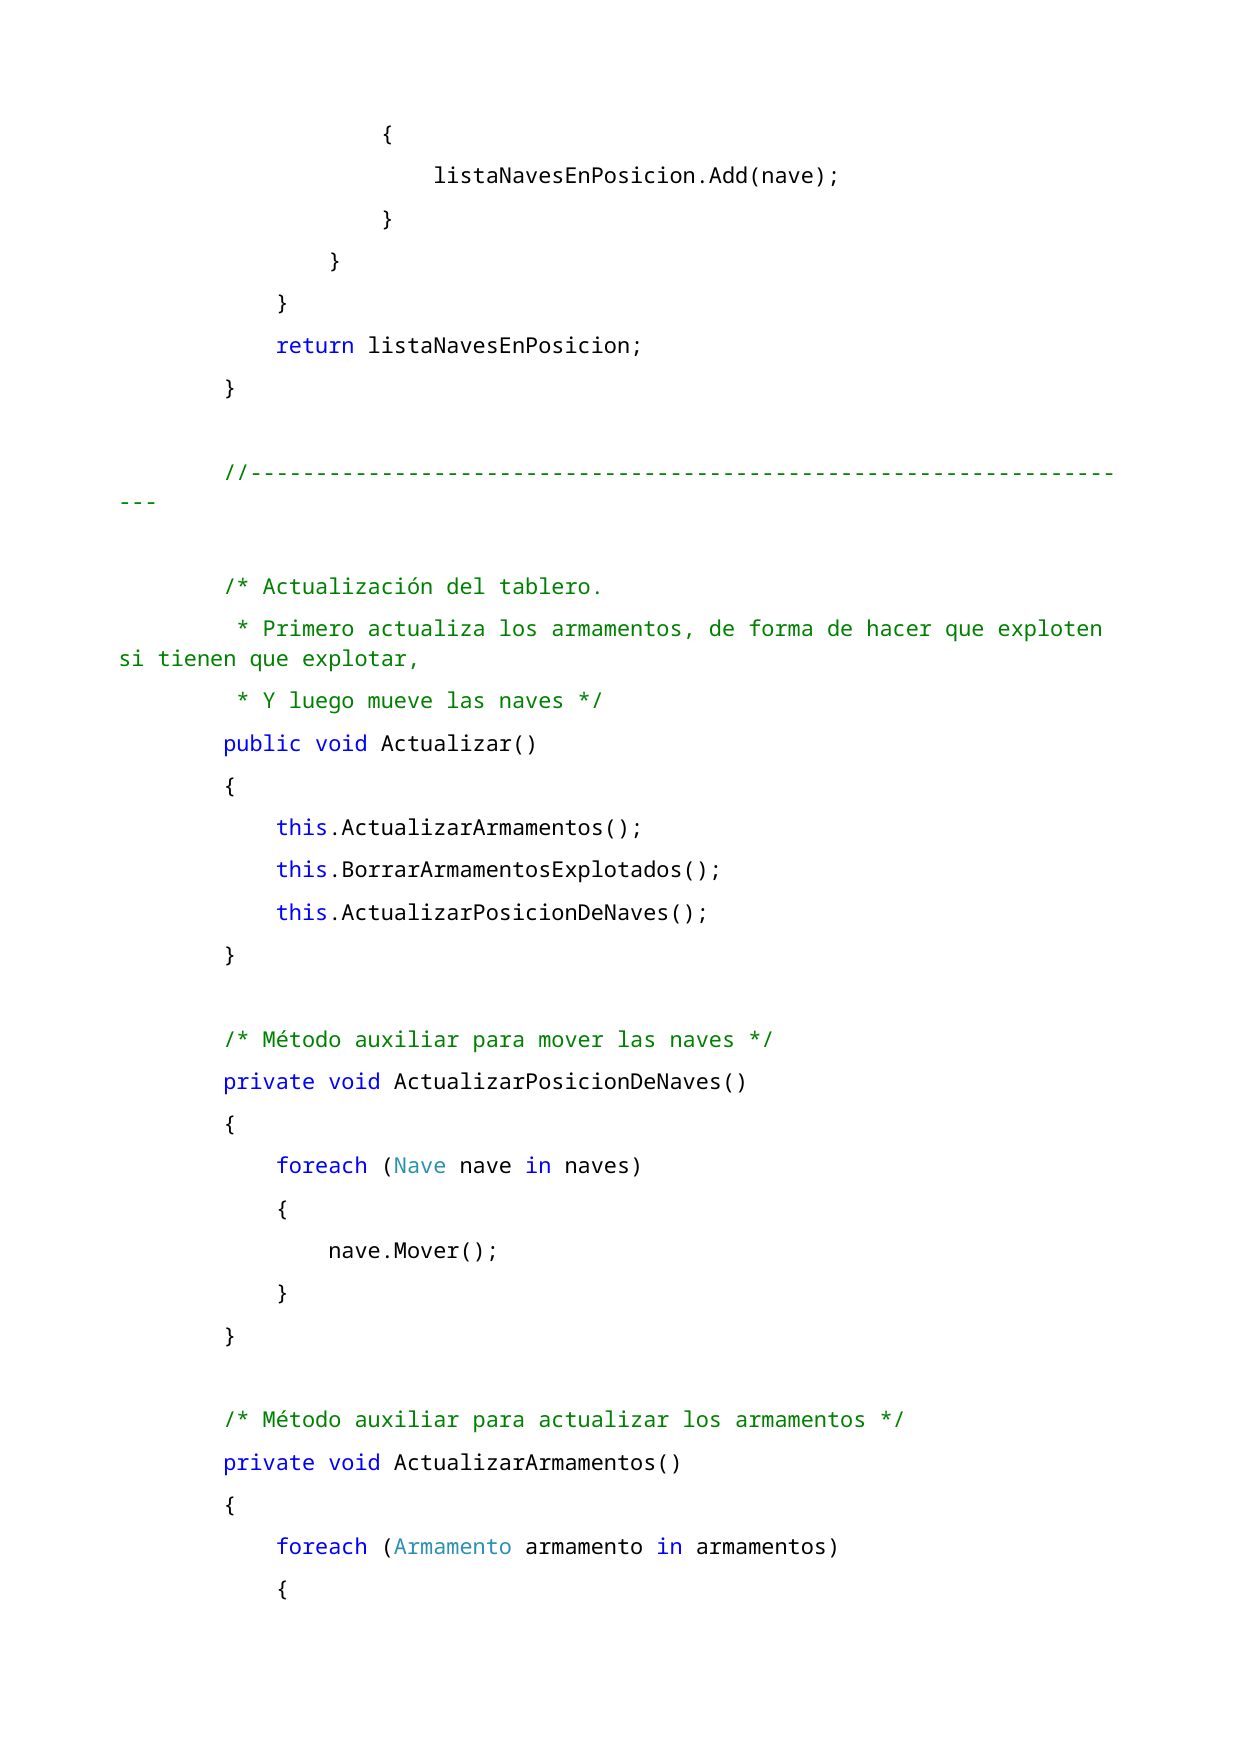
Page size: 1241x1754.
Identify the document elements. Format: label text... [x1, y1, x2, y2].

text this.BorrarArmamentosExplotados(); [118, 854, 1122, 884]
text } [118, 1319, 1122, 1349]
text { [118, 770, 1122, 799]
text /* Actualización del tablero. [118, 571, 1122, 601]
text public void Actualizar() [118, 727, 1122, 757]
text * Y luego mueve las naves */ [118, 685, 1122, 715]
text } [118, 1277, 1122, 1307]
text nave.Mover(); [118, 1235, 1122, 1265]
text /* Método auxiliar para mover las naves */ [118, 1023, 1122, 1053]
text } [118, 245, 1122, 275]
text { [118, 118, 1122, 148]
text foreach (Nave nave in naves) [118, 1150, 1122, 1180]
text /* Método auxiliar para actualizar los armamentos */ [118, 1404, 1122, 1434]
text } [118, 939, 1122, 969]
text private void ActualizarPosicionDeNaves() [118, 1066, 1122, 1096]
text return listaNavesEnPosicion; [118, 329, 1122, 359]
text } [118, 287, 1122, 317]
text foreach (Armamento armamento in armamentos) [118, 1531, 1122, 1561]
text } [118, 203, 1122, 232]
text //--------------------------------------------------------------------- [118, 456, 1122, 516]
text } [118, 372, 1122, 402]
text private void ActualizarArmamentos() [118, 1446, 1122, 1476]
text { [118, 1108, 1122, 1138]
text this.ActualizarArmamentos(); [118, 812, 1122, 842]
text listaNavesEnPosicion.Add(nave); [118, 160, 1122, 190]
text { [118, 1573, 1122, 1603]
text { [118, 1489, 1122, 1518]
text this.ActualizarPosicionDeNaves(); [118, 897, 1122, 926]
text * Primero actualiza los armamentos, de forma de hacer que exploten si tienen que explotar, [118, 613, 1122, 673]
text { [118, 1193, 1122, 1222]
